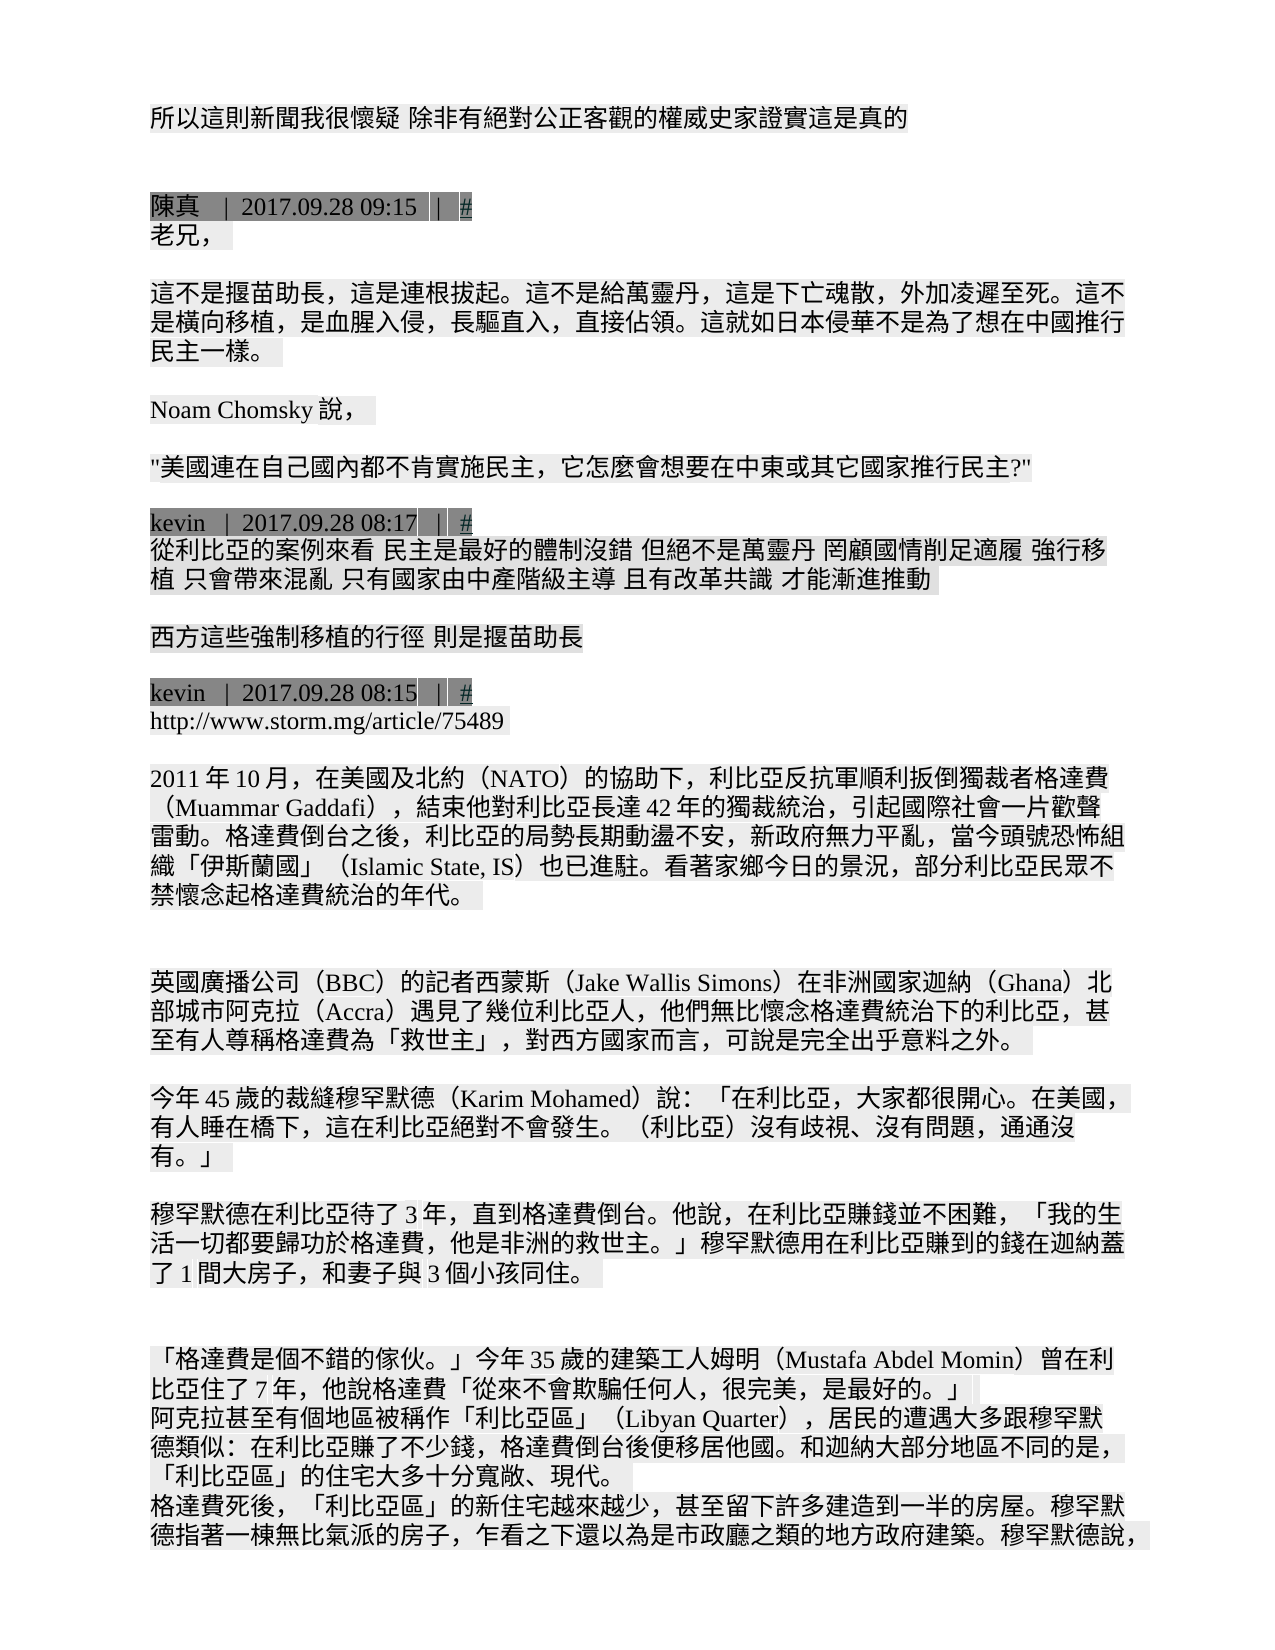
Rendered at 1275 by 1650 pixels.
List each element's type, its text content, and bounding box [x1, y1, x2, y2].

text kevin | 2017.09.28 08:15 | # [150, 678, 1125, 706]
text 從利比亞的案例來看 民主是最好的體制沒錯 但絕不是萬靈丹 罔顧國情削足適履 強行移植 只會帶來混亂 只有國家由中產階級主導 且有改革共識 才能漸進推動 西方這些強制移植的行徑 則是揠苗助長 [150, 536, 1125, 653]
text 所以這則新聞我很懷疑 除非有絕對公正客觀的權威史家證實這是真的 [150, 75, 1125, 133]
text 老兄， 這不是揠苗助長，這是連根拔起。這不是給萬靈丹，這是下亡魂散，外加凌遲至死。這不是橫向移植，是血腥入侵，長驅直入，直接佔領。這就如日本侵華不是為了想在中國推行民主一樣。 Noam Chomsky說， "美國連在自己國內都不肯實施民主，它怎麼會想要在中東或其它國家推行民主?" [150, 221, 1125, 483]
text kevin | 2017.09.28 08:17 | # [150, 508, 1125, 536]
text http://www.storm.mg/article/75489 2011年10月，在美國及北約（NATO）的協助下，利比亞反抗軍順利扳倒獨裁者格達費（Muammar Gaddafi），結束他對利比亞長達42年的獨裁統治，引起國際社會一片歡聲雷動。格達費倒台之後，利比亞的局勢長期動盪不安，新政府無力平亂，當今頭號恐怖組織「伊斯蘭國」（Islamic State, IS）也已進駐。看著家鄉今日的景況，部分利比亞民眾不禁懷念起格達費統治的年代。 英國廣播公司（BBC）的記者西蒙斯（Jake Wallis Simons）在非洲國家迦納（Ghana）北部城市阿克拉（Accra）遇見了幾位利比亞人，他們無比懷念格達費統治下的利比亞，甚至有人尊稱格達費為「救世主」，對西方國家而言，可說是完全出乎意料之外。 今年45歲的裁縫穆罕默德（Karim Mohamed）說：「在利比亞，大家都很開心。在美國，有人睡在橋下，這在利比亞絕對不會發生。（利比亞）沒有歧視、沒有問題，通通沒有。」 穆罕默德在利比亞待了3年，直到格達費倒台。他說，在利比亞賺錢並不困難，「我的生活一切都要歸功於格達費，他是非洲的救世主。」穆罕默德用在利比亞賺到的錢在迦納蓋了1間大房子，和妻子與3個小孩同住。 「格達費是個不錯的傢伙。」今年35歲的建築工人姆明（Mustafa Abdel Momin）曾在利比亞住了7年，他說格達費「從來不會欺騙任何人，很完美，是最好的。」 阿克拉甚至有個地區被稱作「利比亞區」（Libyan Quarter），居民的遭遇大多跟穆罕默德類似：在利比亞賺了不少錢，格達費倒台後便移居他國。和迦納大部分地區不同的是，「利比亞區」的住宅大多十分寬敞、現代。 格達費死後，「利比亞區」的新住宅越來越少，甚至留下許多建造到一半的房屋。穆罕默德指著一棟無比氣派的房子，乍看之下還以為是市政廳之類的地方政府建築。穆罕默德說，那棟房子有30個房間，一樣是利比亞的有錢人蓋的，「如果沒有格達費，那棟房子不可能建成。」 格達費的「預言」 西蒙斯和穆罕默德、姆明等人談話時，一名36歲的男子洛博（Amadu）始終在旁靜靜聽著。最後，一臉愁容的洛博開始娓娓道來自己的故事，「我的夢想已經幻滅了。」 2010年，為了前往利比亞，洛博和一票朋友冒著生命危險穿越撒哈拉沙漠。到了利比亞之後，洛博開始當鋪瓦工人，在利比亞內戰於2011年爆發之前，洛博已經存下3500美元（約新台幣11萬5000元）。利比亞內戰爆發後，洛博身無分文地逃到迦納。 格達費是個無情的獨裁者，但在他執政的最後幾年，利比亞的經濟狀況相對富裕、穩定，是不少非洲移民的天堂。西蒙斯形容，當時有不少利比亞人靠著辛勤工作，擺脫貧窮的迴圈。而現在的利比亞，已經淪為恐怖組織、人口販運組織的溫床，國際社會承認的「中央政府」被迫困守東北端城市托布魯克（Tobruk）。 葉哈雅（Eliyas Yahya）激動地說：「為什麼要殺了他？你們靠著殺人來解決問題，但現在問題更嚴重了！」這些利比亞人異口同聲地說，迦納一無是處，青年失業率高的嚇人，唯一的去處是——歐洲。「現在是歐洲、歐洲、歐洲！」葉哈雅說，大家都想去歐洲。 在格達費政權垮台前，他曾威脅歐盟（EU），若利比亞不再受他統治，將有200萬移民前往歐洲，把歐洲搞得天翻地覆。不管格達費是不是「救世主」，現在看來，他的預言確實成真了。 [150, 706, 1125, 1550]
text 陳真 | 2017.09.28 09:15 | # [150, 192, 1125, 221]
